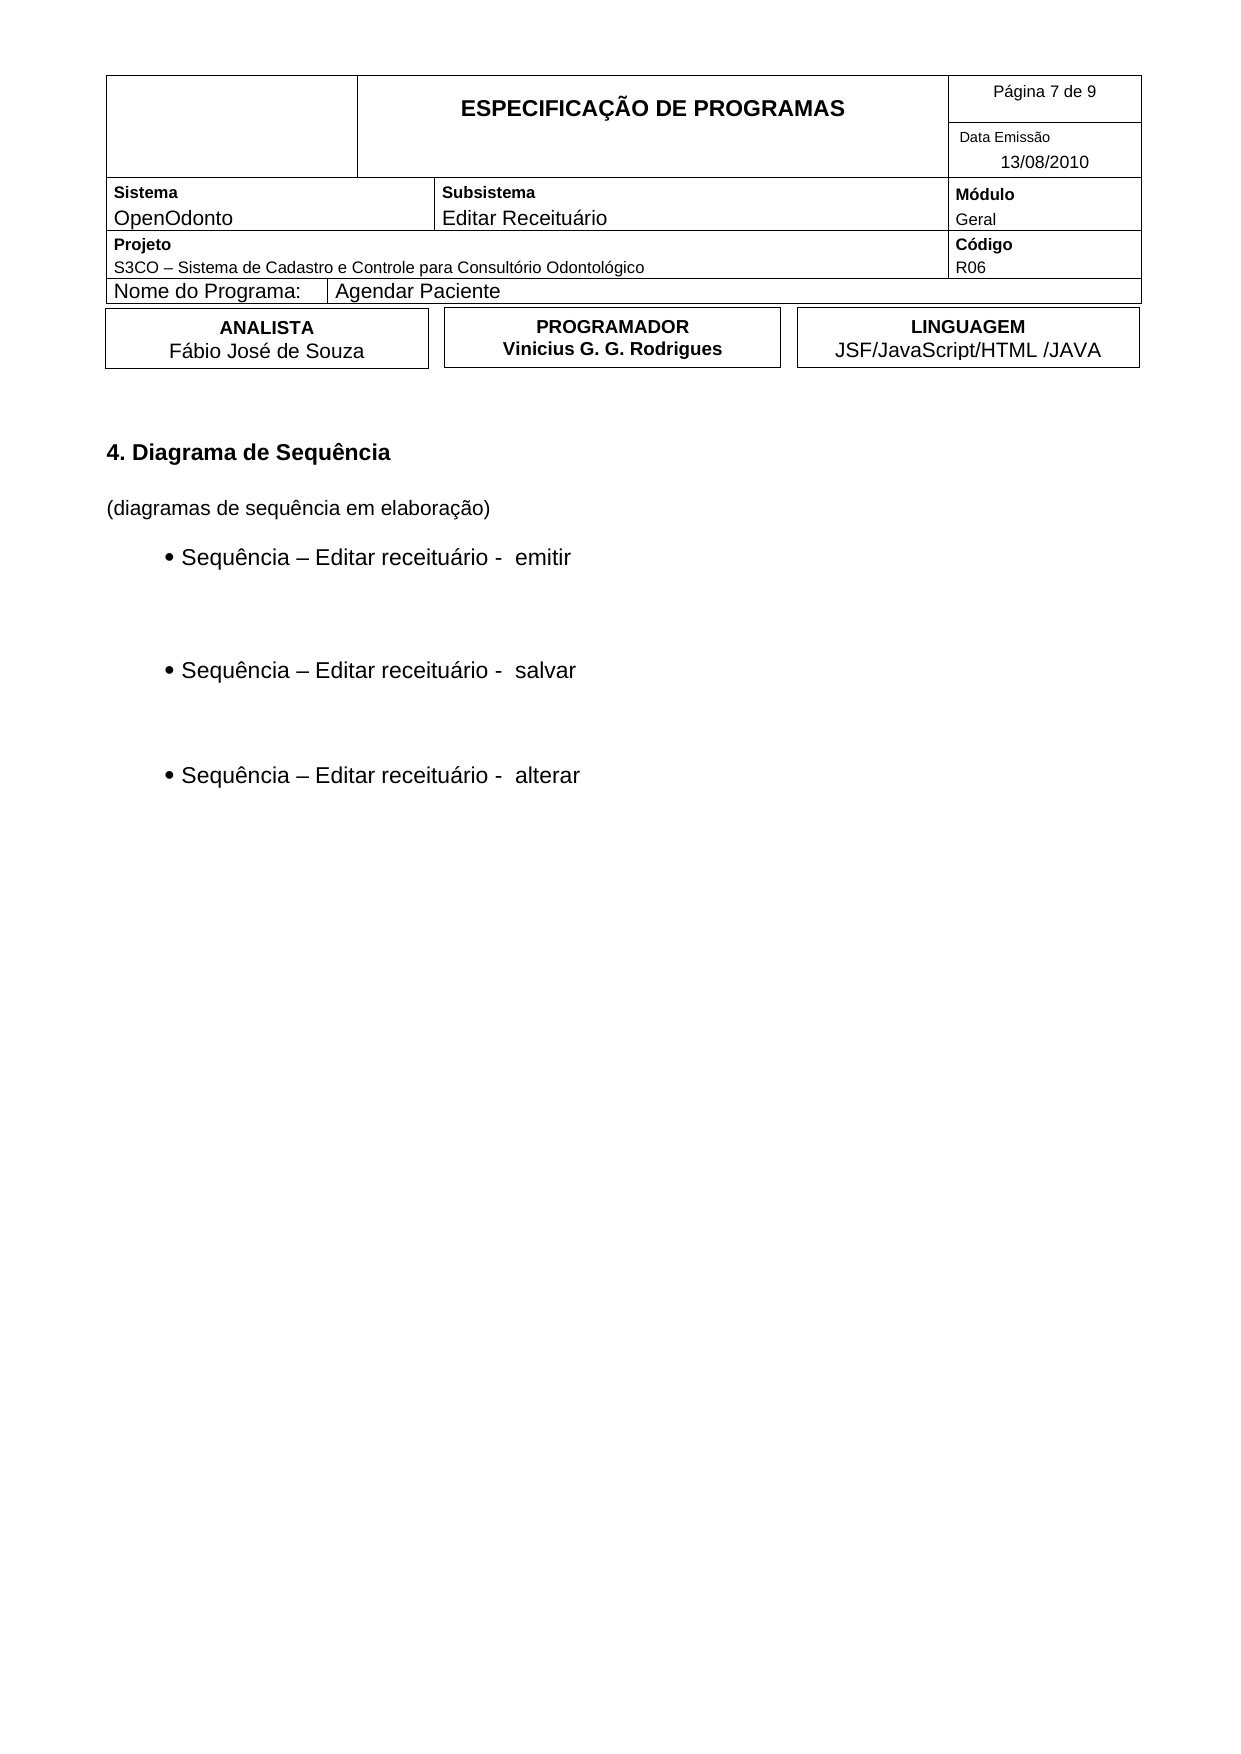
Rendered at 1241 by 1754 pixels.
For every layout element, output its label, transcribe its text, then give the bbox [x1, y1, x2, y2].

list Sequência – Editar receituário - salvar [165, 657, 1151, 683]
text (diagramas de sequência em elaboração) [106, 496, 1151, 520]
list Sequência – Editar receituário - alterar [165, 762, 1151, 789]
subtitle Diagrama de Sequência [106, 439, 1151, 465]
list Sequência – Editar receituário - emitir [165, 544, 1151, 570]
